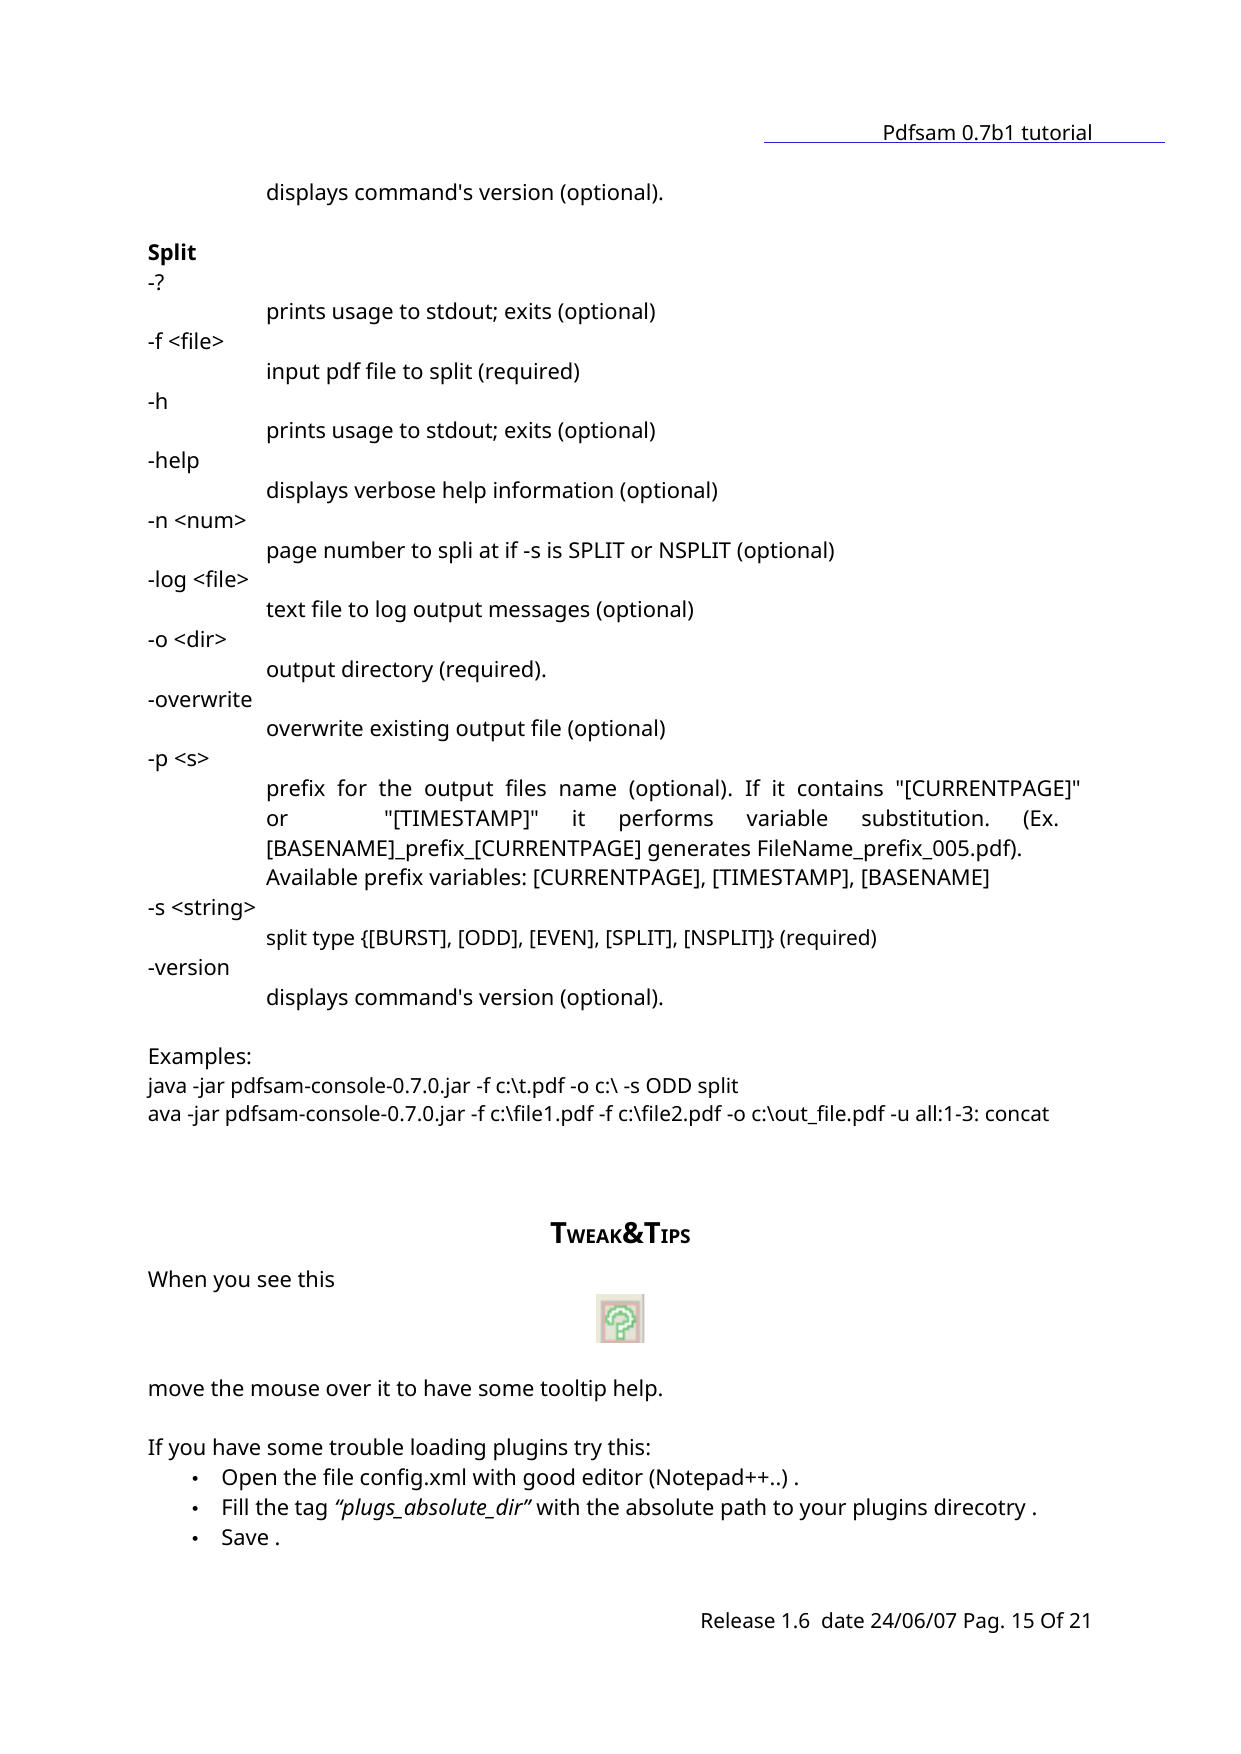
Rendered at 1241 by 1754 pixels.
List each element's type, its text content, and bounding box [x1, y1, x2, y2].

text -log <file> [148, 564, 1093, 594]
text -version [148, 952, 1093, 981]
text Tweak&Tips [148, 1212, 1093, 1252]
text displays command's version (optional). [148, 177, 1093, 207]
text prints usage to stdout; exits (optional) [148, 415, 1093, 445]
text page number to spli at if -s is SPLIT or NSPLIT (optional) [148, 534, 1093, 564]
text Available prefix variables: [CURRENTPAGE], [TIMESTAMP], [BASENAME] [148, 862, 1093, 892]
text -? [148, 266, 1093, 296]
text move the mouse over it to have some tooltip help. [148, 1372, 1093, 1402]
text Split [148, 237, 1093, 266]
text -o <dir> [148, 624, 1093, 654]
text When you see this [148, 1264, 1093, 1294]
text -h [148, 386, 1093, 415]
text If you have some trouble loading plugins try this: [148, 1432, 1093, 1462]
text text file to log output messages (optional) [148, 594, 1093, 624]
text -f <file> [148, 326, 1093, 356]
text overwrite existing output file (optional) [148, 713, 1093, 743]
text -n <num> [148, 505, 1093, 534]
text -s <string> [148, 892, 1093, 922]
text ava -jar pdfsam-console-0.7.0.jar -f c:\file1.pdf -f c:\file2.pdf -o c:\out_file.pdf -u all:1-3: concat [148, 1099, 1093, 1128]
text displays command's version (optional). [148, 981, 1093, 1011]
text prints usage to stdout; exits (optional) [148, 296, 1093, 326]
text input pdf file to split (required) [148, 356, 1093, 386]
list Fill the tag “plugs_absolute_dir” with the absolute path to your plugins direcotry . [192, 1492, 1093, 1521]
text displays verbose help information (optional) [148, 475, 1093, 505]
text split type {[BURST], [ODD], [EVEN], [SPLIT], [NSPLIT]} (required) [148, 922, 1093, 952]
text output directory (required). [148, 654, 1093, 683]
list Save . [192, 1521, 1093, 1551]
list Open the file config.xml with good editor (Notepad++..) . [192, 1462, 1093, 1492]
text prefix for the output files name (optional). If it contains "[CURRENTPAGE]" or "[TIMESTAMP]" it performs variable substitution. (Ex. [BASENAME]_prefix_[CURRENTPAGE] generates FileName_prefix_005.pdf). [148, 773, 1093, 862]
text java -jar pdfsam-console-0.7.0.jar -f c:\t.pdf -o c:\ -s ODD split [148, 1071, 1093, 1099]
text Examples: [148, 1041, 1093, 1071]
text -help [148, 445, 1093, 475]
text -p <s> [148, 743, 1093, 773]
text -overwrite [148, 683, 1093, 713]
